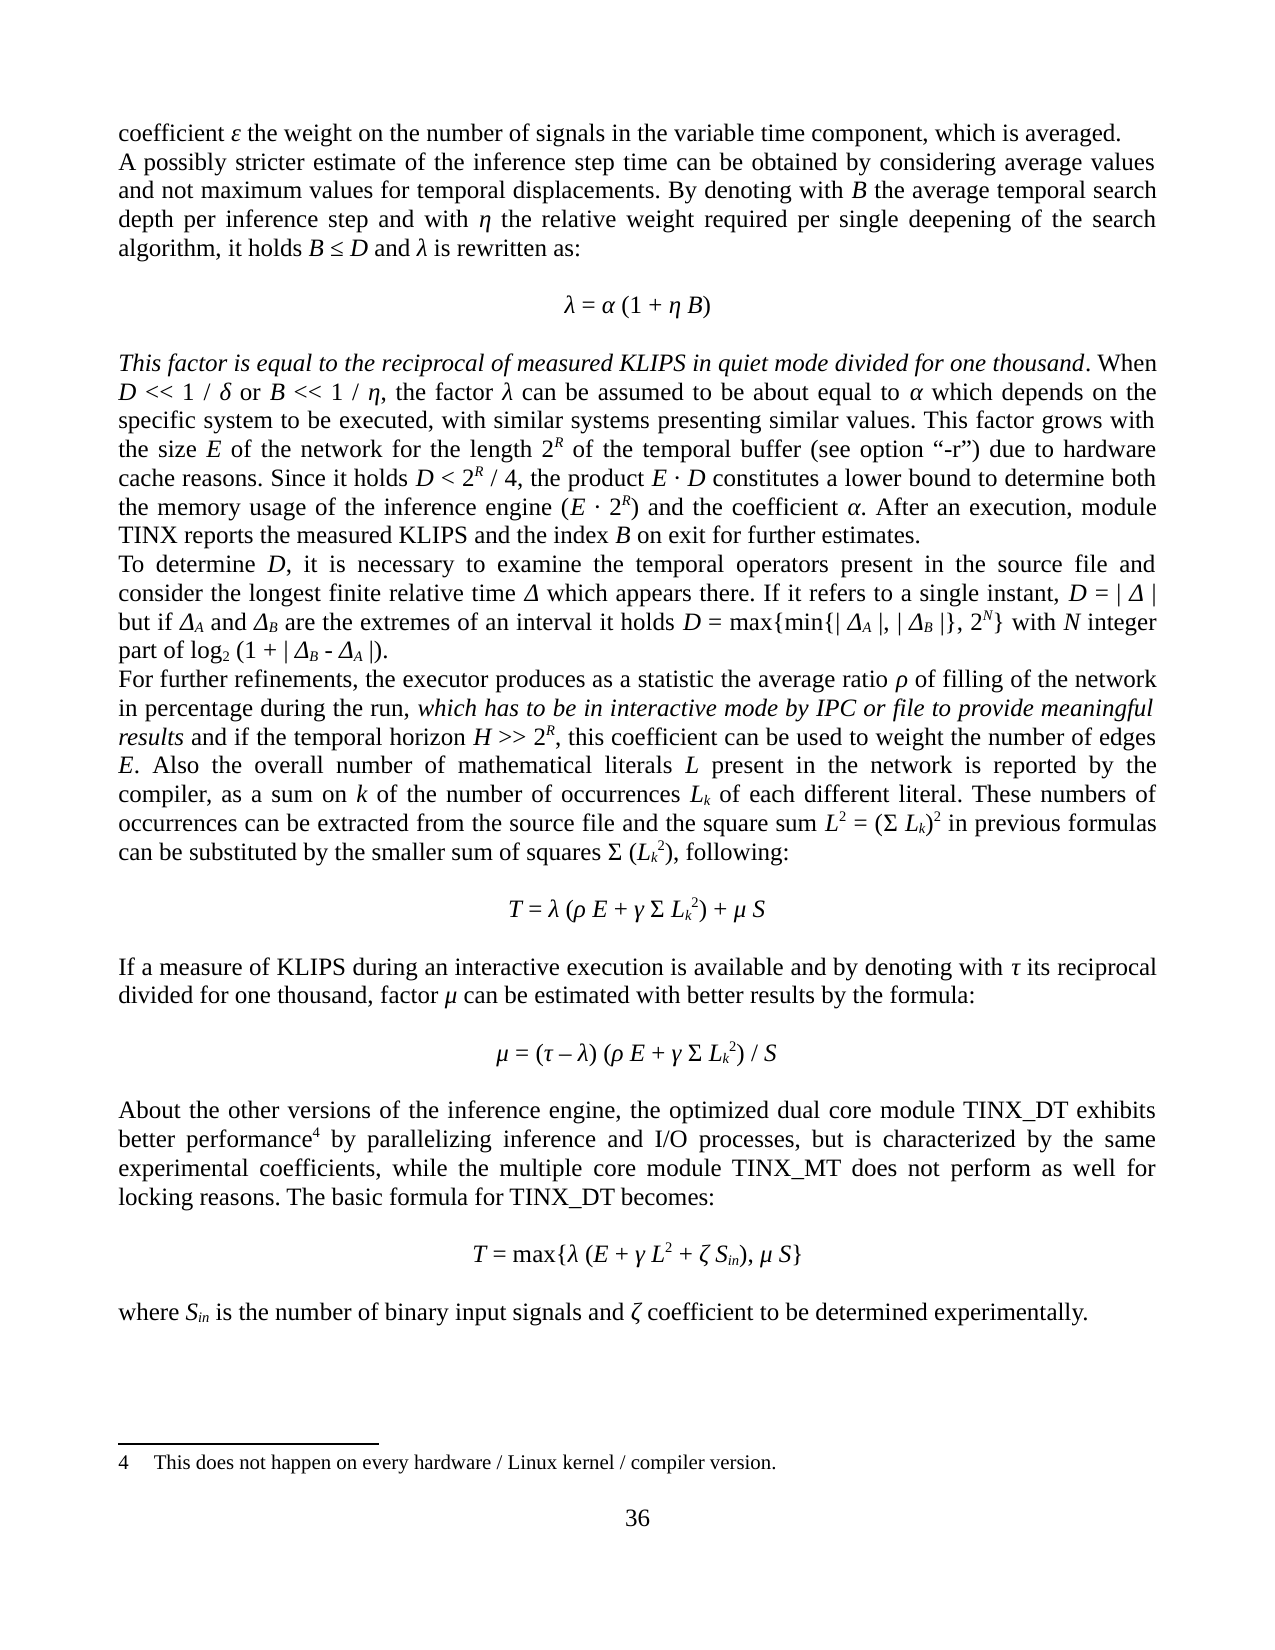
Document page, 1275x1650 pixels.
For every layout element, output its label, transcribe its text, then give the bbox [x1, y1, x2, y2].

text About the other versions of the inference engine, the optimized dual core module TINX_DT exhibits better performance by parallelizing inference and I/O processes, but is characterized by the same experimental coefficients, while the multiple core module TINX_MT does not perform as well for locking reasons. The basic formula for TINX_DT becomes: [118, 1096, 1157, 1211]
text This factor is equal to the reciprocal of measured KLIPS in quiet mode divided for one thousand. When D << 1 / δ or B << 1 / η, the factor λ can be assumed to be about equal to α which depends on the specific system to be executed, with similar systems presenting similar values. This factor grows with the size E of the network for the length 2R of the temporal buffer (see option “-r”) due to hardware cache reasons. Since it holds D < 2R / 4, the product E ∙ D constitutes a lower bound to determine both the memory usage of the inference engine (E ∙ 2R) and the coefficient α. After an execution, module TINX reports the measured KLIPS and the index B on exit for further estimates. [118, 348, 1157, 549]
text If a measure of KLIPS during an interactive execution is available and by denoting with τ its reciprocal divided for one thousand, factor μ can be estimated with better results by the formula: [118, 952, 1157, 1009]
text To determine D, it is necessary to examine the temporal operators present in the source file and consider the longest finite relative time Δ which appears there. If it refers to a single instant, D = | Δ | but if ΔA and ΔB are the extremes of an interval it holds D = max{min{| ΔA |, | ΔB |}, 2N} with N integer part of log2 (1 + | ΔB - ΔA |). [118, 549, 1157, 664]
text coefficient ε the weight on the number of signals in the variable time component, which is averaged. [118, 118, 1157, 147]
text A possibly stricter estimate of the inference step time can be obtained by considering average values and not maximum values for temporal displacements. By denoting with B the average temporal search depth per inference step and with η the relative weight required per single deepening of the search algorithm, it holds B ≤ D and λ is rewritten as: [118, 147, 1157, 262]
text where Sin is the number of binary input signals and ζ coefficient to be determined experimentally. [118, 1297, 1157, 1326]
text λ = α (1 + η B) [118, 291, 1157, 319]
text μ = (τ – λ) (ρ E + γ Σ Lk2) / S [118, 1038, 1157, 1067]
text For further refinements, the executor produces as a statistic the average ratio ρ of filling of the network in percentage during the run, which has to be in interactive mode by IPC or file to provide meaningful results and if the temporal horizon H >> 2R, this coefficient can be used to weight the number of edges E. Also the overall number of mathematical literals L present in the network is reported by the compiler, as a sum on k of the number of occurrences Lk of each different literal. These numbers of occurrences can be extracted from the source file and the square sum L2 = (Σ Lk)2 in previous formulas can be substituted by the smaller sum of squares Σ (Lk2), following: [118, 664, 1157, 866]
text T = max{λ (E + γ L2 + ζ Sin), μ S} [118, 1239, 1157, 1268]
text T = λ (ρ E + γ Σ Lk2) + μ S [118, 894, 1157, 923]
text This does not happen on every hardware / Linux kernel / compiler version. [118, 1449, 1157, 1474]
